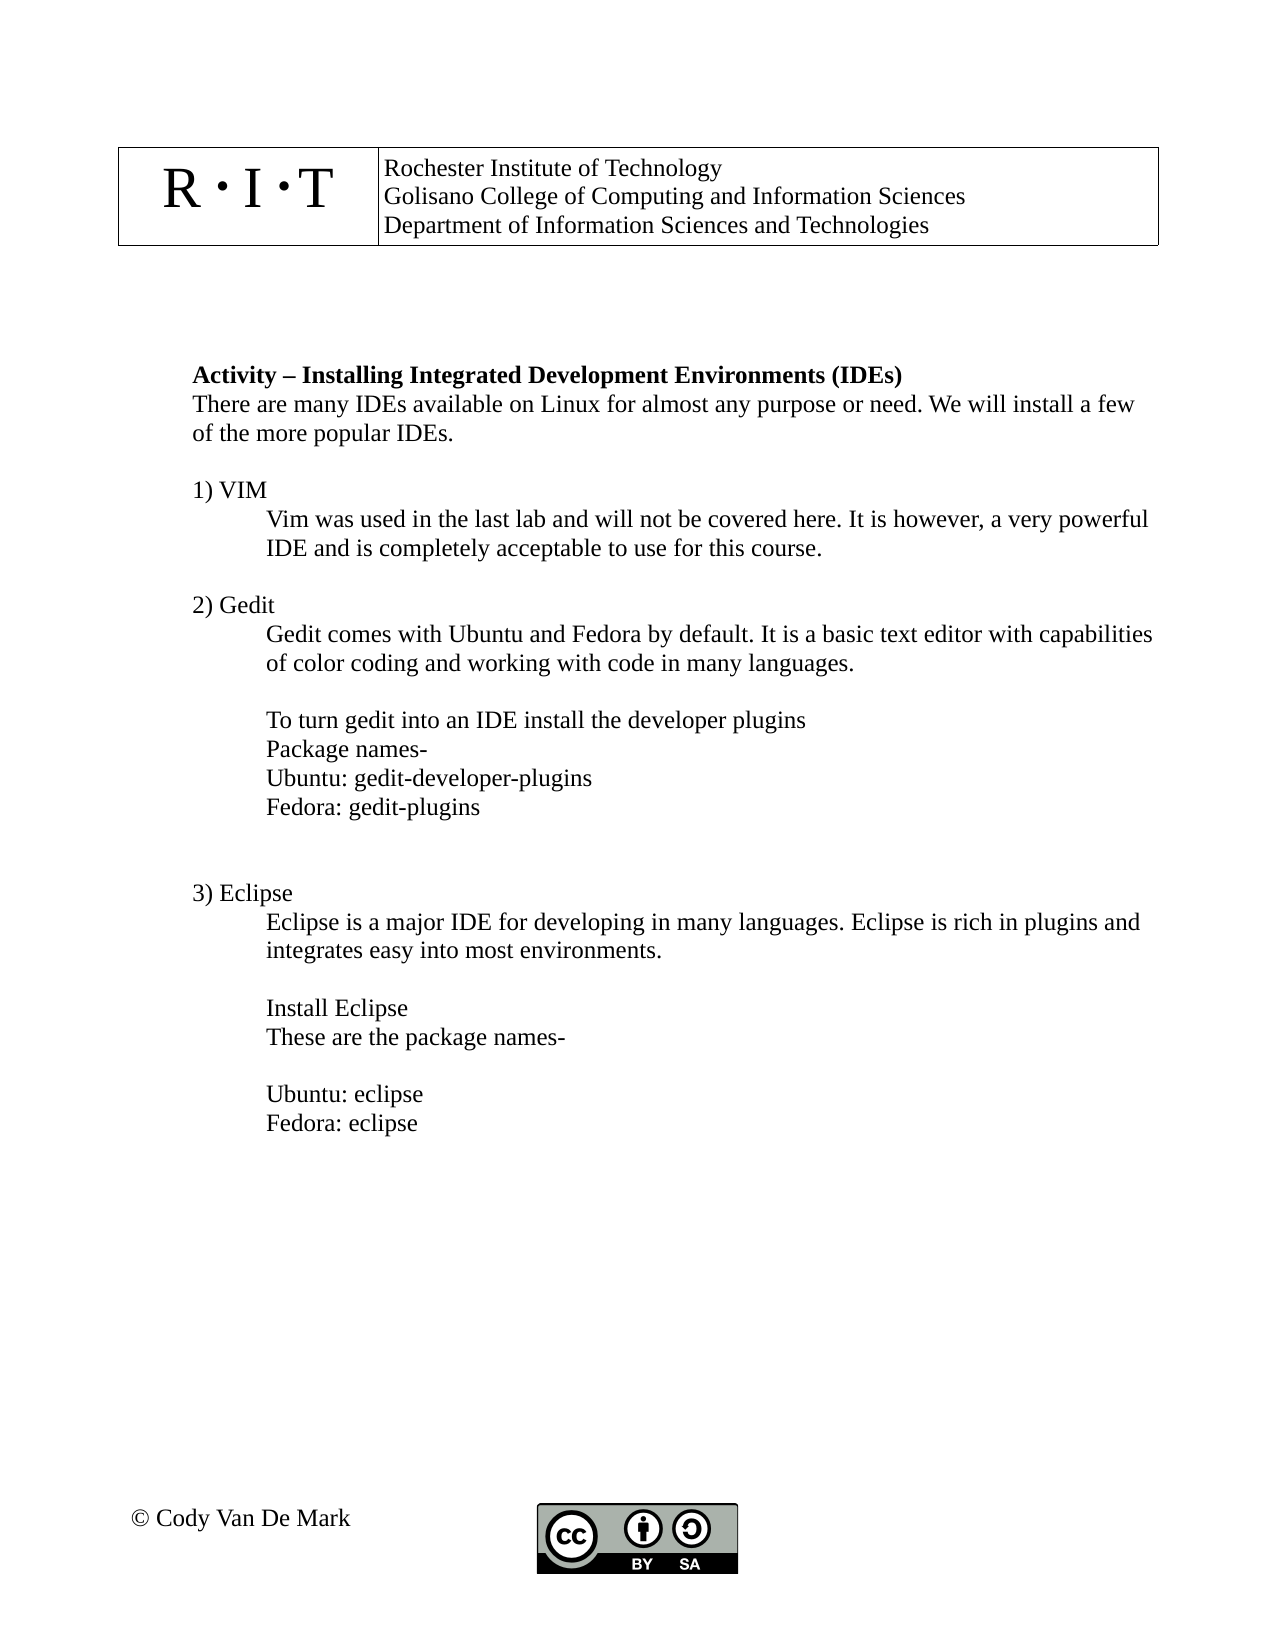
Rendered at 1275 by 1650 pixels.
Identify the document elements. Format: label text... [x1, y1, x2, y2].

picture [536, 1503, 739, 1574]
text Install Eclipse These are the package names- Ubuntu: eclipse [118, 993, 1157, 1108]
text Activity – Installing Integrated Development Environments (IDEs) There are many IDEs available on Linux for almost any purpose or need. We will install a few of the more popular IDEs. 1) VIM Vim was used in the last lab and will not be covered here. It is however, a very powerful IDE and is completely acceptable to use for this course. 2) Gedit Gedit comes with Ubuntu and Fedora by default. It is a basic text editor with capabilities of color coding and working with code in many languages. To turn gedit into an IDE install the developer plugins Package names- Ubuntu: gedit-developer-plugins Fedora: gedit-plugins 3) Eclipse Eclipse is a major IDE for developing in many languages. Eclipse is rich in plugins and integrates easy into most environments. [118, 361, 1157, 993]
text Fedora: eclipse [118, 1108, 1157, 1166]
